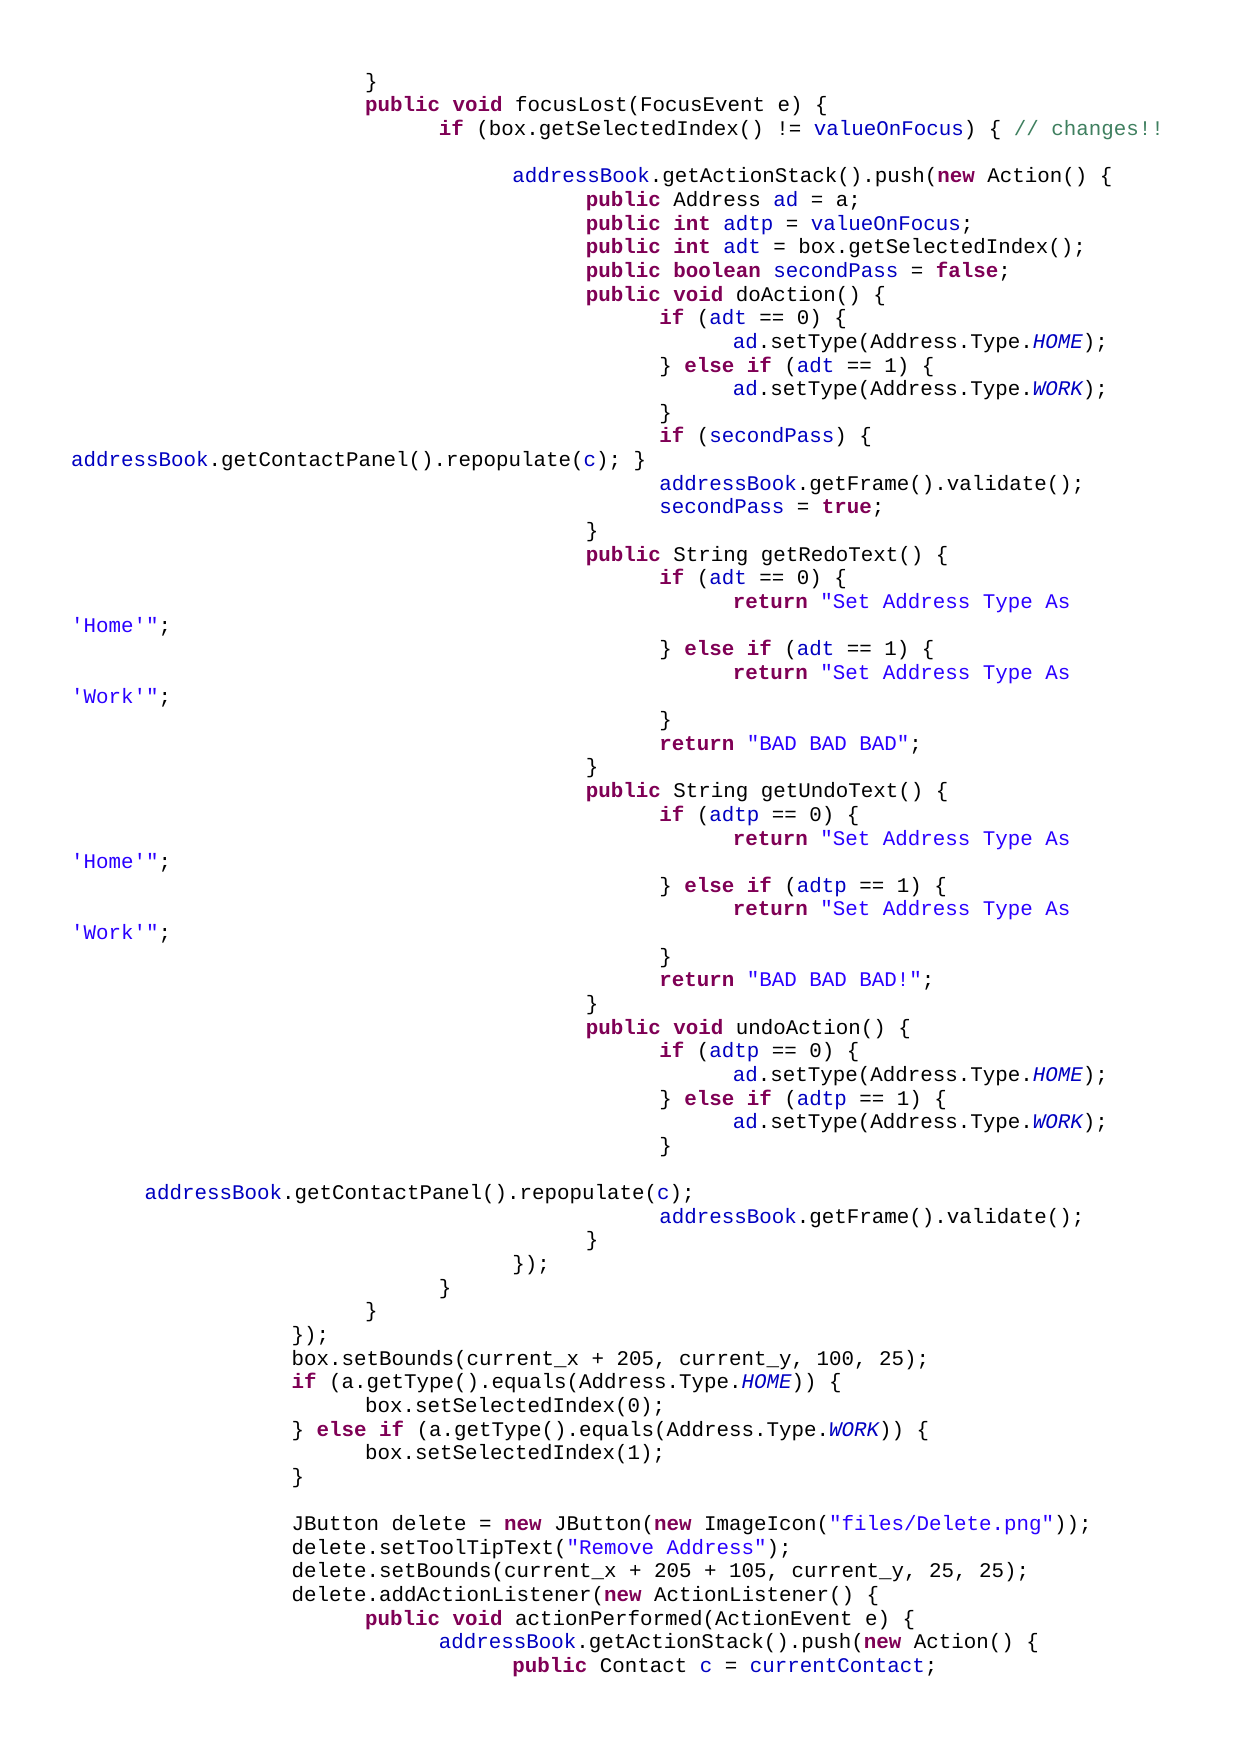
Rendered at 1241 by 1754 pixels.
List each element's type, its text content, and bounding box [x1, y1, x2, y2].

text ad.setType(Address.Type.WORK); [71, 1111, 1169, 1135]
text ad.setType(Address.Type.HOME); [71, 331, 1169, 354]
text addressBook.getActionStack().push(new Action() { [71, 165, 1169, 189]
text ad.setType(Address.Type.HOME); [71, 1064, 1169, 1088]
text return "BAD BAD BAD!"; [71, 969, 1169, 993]
text public Address ad = a; [71, 189, 1169, 213]
text } [71, 1466, 1169, 1489]
text } [71, 757, 1169, 780]
text }); [71, 1324, 1169, 1348]
text public int adtp = valueOnFocus; [71, 213, 1169, 236]
text public void doAction() { [71, 284, 1169, 307]
text } [71, 1229, 1169, 1253]
text } [71, 993, 1169, 1017]
text public String getRedoText() { [71, 544, 1169, 567]
text } [71, 520, 1169, 544]
text } else if (adt == 1) { [71, 638, 1169, 662]
text delete.addActionListener(new ActionListener() { [71, 1584, 1169, 1608]
text public void actionPerformed(ActionEvent e) { [71, 1608, 1169, 1631]
text public void focusLost(FocusEvent e) { [71, 94, 1169, 118]
text if (adtp == 0) { [71, 1040, 1169, 1064]
text if (adtp == 0) { [71, 804, 1169, 827]
text return "Set Address Type As 'Work'"; [71, 662, 1169, 709]
text } [71, 1135, 1169, 1158]
text public boolean secondPass = false; [71, 260, 1169, 284]
text } [71, 946, 1169, 969]
text public int adt = box.getSelectedIndex(); [71, 236, 1169, 260]
text addressBook.getActionStack().push(new Action() { [71, 1631, 1169, 1655]
text public Contact c = currentContact; [71, 1655, 1169, 1679]
text secondPass = true; [71, 496, 1169, 520]
text } [71, 71, 1169, 94]
text addressBook.getContactPanel().repopulate(c); [71, 1158, 1169, 1206]
text ad.setType(Address.Type.WORK); [71, 378, 1169, 402]
text } [71, 1277, 1169, 1300]
text addressBook.getFrame().validate(); [71, 473, 1169, 496]
text } else if (a.getType().equals(Address.Type.WORK)) { [71, 1419, 1169, 1442]
text delete.setToolTipText("Remove Address"); [71, 1537, 1169, 1561]
text return "Set Address Type As 'Home'"; [71, 591, 1169, 638]
text public String getUndoText() { [71, 780, 1169, 804]
text } else if (adt == 1) { [71, 354, 1169, 378]
text delete.setBounds(current_x + 205 + 105, current_y, 25, 25); [71, 1561, 1169, 1584]
text addressBook.getFrame().validate(); [71, 1206, 1169, 1229]
text } [71, 402, 1169, 426]
text } else if (adtp == 1) { [71, 875, 1169, 898]
text box.setBounds(current_x + 205, current_y, 100, 25); [71, 1348, 1169, 1371]
text return "Set Address Type As 'Work'"; [71, 898, 1169, 946]
text box.setSelectedIndex(0); [71, 1395, 1169, 1419]
text return "Set Address Type As 'Home'"; [71, 827, 1169, 875]
text } else if (adtp == 1) { [71, 1088, 1169, 1111]
text if (adt == 0) { [71, 567, 1169, 591]
text if (adt == 0) { [71, 307, 1169, 331]
text if (box.getSelectedIndex() != valueOnFocus) { // changes!! [71, 118, 1169, 142]
text if (secondPass) { addressBook.getContactPanel().repopulate(c); } [71, 426, 1169, 473]
text return "BAD BAD BAD"; [71, 733, 1169, 757]
text } [71, 709, 1169, 733]
text } [71, 1300, 1169, 1324]
text }); [71, 1253, 1169, 1277]
text JButton delete = new JButton(new ImageIcon("files/Delete.png")); [71, 1513, 1169, 1537]
text if (a.getType().equals(Address.Type.HOME)) { [71, 1371, 1169, 1395]
text box.setSelectedIndex(1); [71, 1442, 1169, 1466]
text public void undoAction() { [71, 1017, 1169, 1040]
